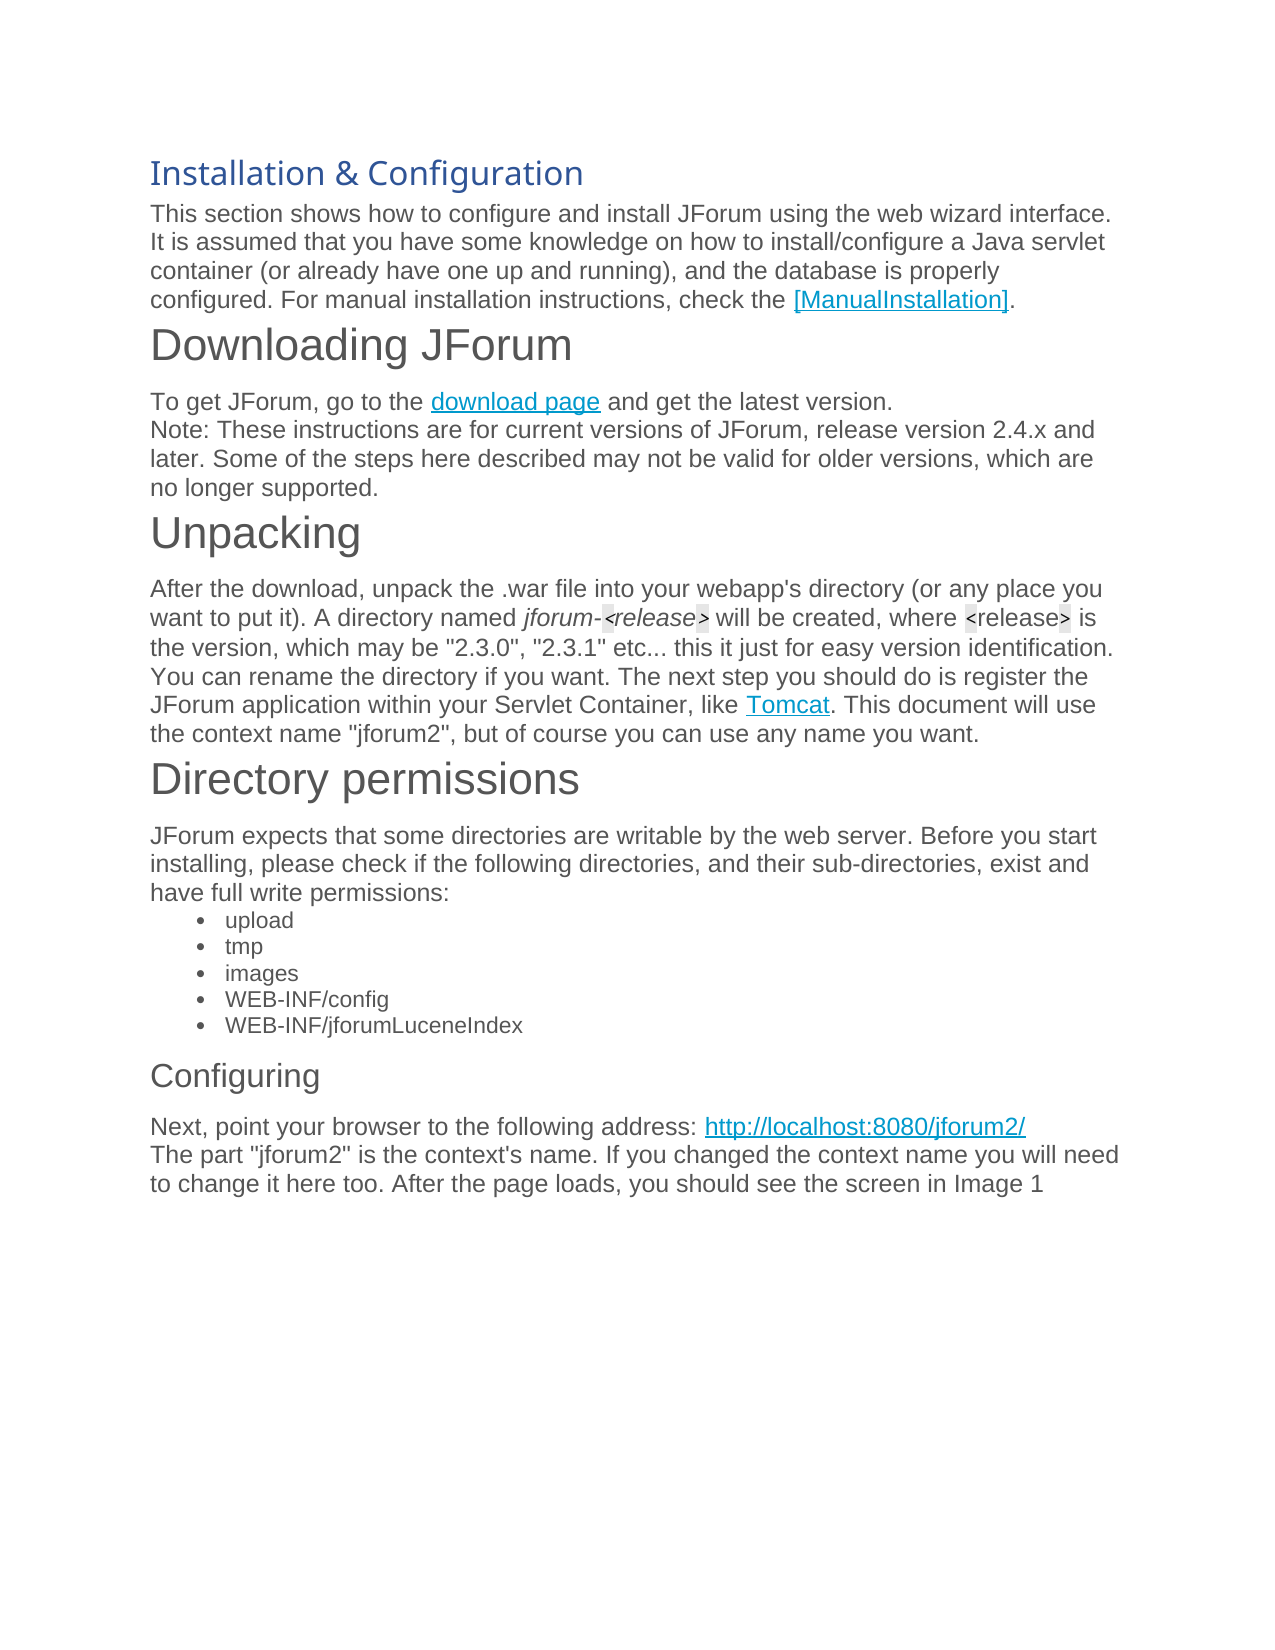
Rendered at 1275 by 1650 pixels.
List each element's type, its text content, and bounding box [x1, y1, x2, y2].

subtitle Directory permissions [150, 748, 1125, 804]
text Next, point your browser to the following address: http://localhost:8080/jforum2/ [150, 1112, 1125, 1140]
text This section shows how to configure and install JForum using the web wizard interface. It is assumed that you have some knowledge on how to install/configure a Java servlet container (or already have one up and running), and the database is properly configured. For manual installation instructions, check the [ManualInstallation]. [150, 198, 1125, 313]
text You can rename the directory if you want. The next step you should do is register the JForum application within your Servlet Container, like Tomcat. This document will use the context name "jforum2", but of course you can use any name you want. [150, 661, 1125, 748]
subtitle Installation & Configuration [150, 150, 1125, 195]
list WEB-INF/jforumLuceneIndex [197, 1012, 1125, 1039]
list tmp [197, 933, 1125, 959]
text To get JForum, go to the download page and get the latest version. [150, 386, 1125, 415]
list WEB-INF/config [197, 986, 1125, 1012]
subtitle Configuring [150, 1039, 1125, 1095]
text JForum expects that some directories are writable by the web server. Before you start installing, please check if the following directories, and their sub-directories, exist and have full write permissions: [150, 821, 1125, 907]
text The part "jforum2" is the context's name. If you changed the context name you will need to change it here too. After the page loads, you should see the screen in Image 1 [150, 1140, 1125, 1198]
subtitle Downloading JForum [150, 313, 1125, 370]
list images [197, 959, 1125, 986]
text Note: These instructions are for current versions of JForum, release version 2.4.x and later. Some of the steps here described may not be valid for older versions, which are no longer supported. [150, 415, 1125, 501]
subtitle Unpacking [150, 501, 1125, 558]
text After the download, unpack the .war file into your webapp's directory (or any place you want to put it). A directory named jforum-<release> will be created, where <release> is the version, which may be "2.3.0", "2.3.1" etc... this it just for easy version identification. [150, 574, 1125, 661]
list upload [197, 907, 1125, 933]
